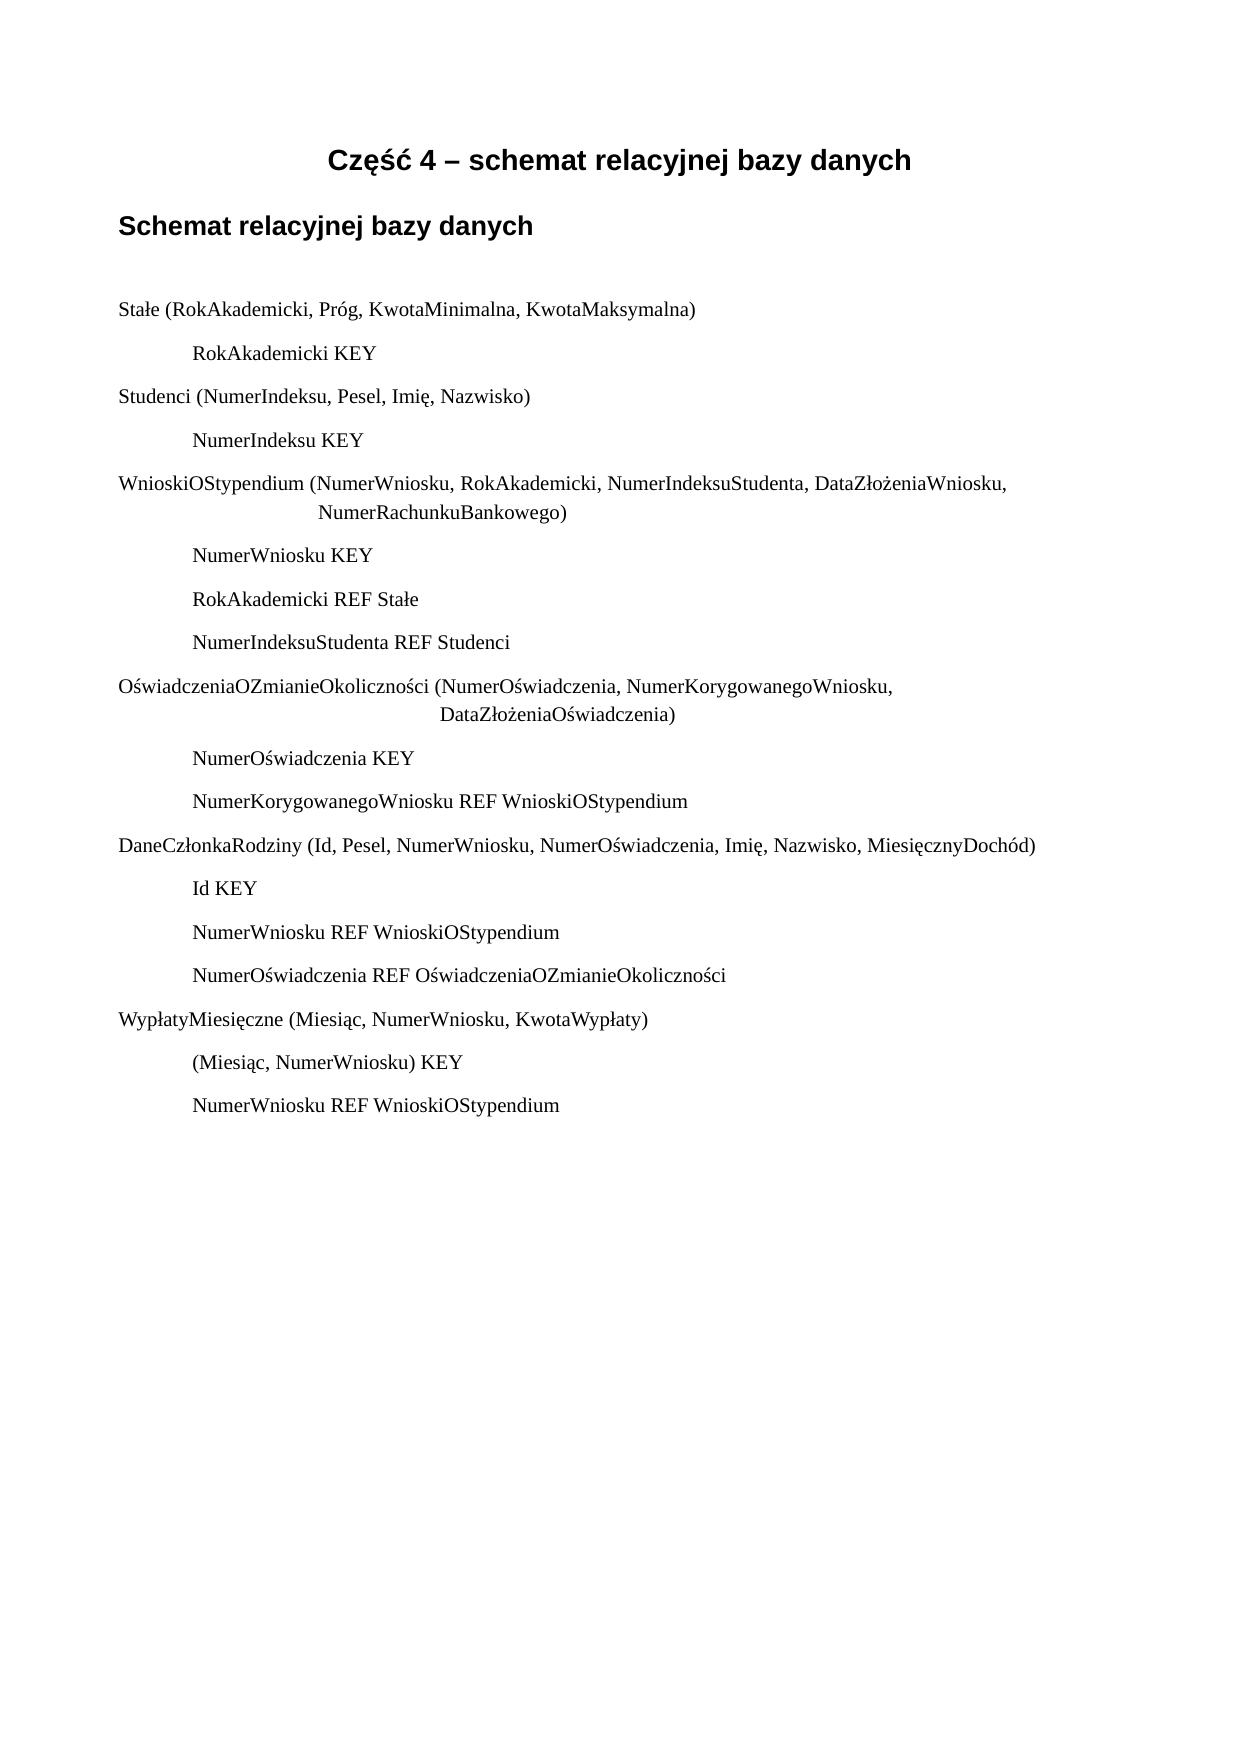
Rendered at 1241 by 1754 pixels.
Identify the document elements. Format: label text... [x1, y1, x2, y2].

subtitle Schemat relacyjnej bazy danych [118, 210, 1122, 241]
text NumerKorygowanegoWniosku REF WnioskiOStypendium [118, 789, 1122, 813]
text NumerOświadczenia REF OświadczeniaOZmianieOkoliczności [118, 963, 1122, 987]
text Stałe (RokAkademicki, Próg, KwotaMinimalna, KwotaMaksymalna) [118, 297, 1122, 321]
text OświadczeniaOZmianieOkoliczności (NumerOświadczenia, NumerKorygowanegoWniosku, DataZłożeniaOświadczenia) [118, 673, 1122, 726]
text NumerWniosku REF WnioskiOStypendium [118, 919, 1122, 944]
subtitle Część 4 – schemat relacyjnej bazy danych [118, 143, 1122, 177]
text NumerWniosku KEY [118, 543, 1122, 567]
text WypłatyMiesięczne (Miesiąc, NumerWniosku, KwotaWypłaty) [118, 1006, 1122, 1031]
text Id KEY [118, 876, 1122, 900]
text NumerWniosku REF WnioskiOStypendium [118, 1093, 1122, 1117]
text RokAkademicki KEY [118, 341, 1122, 365]
text (Miesiąc, NumerWniosku) KEY [118, 1050, 1122, 1074]
text NumerIndeksuStudenta REF Studenci [118, 630, 1122, 654]
text Studenci (NumerIndeksu, Pesel, Imię, Nazwisko) [118, 384, 1122, 408]
text RokAkademicki REF Stałe [118, 587, 1122, 611]
text NumerIndeksu KEY [118, 427, 1122, 452]
text DaneCzłonkaRodziny (Id, Pesel, NumerWniosku, NumerOświadczenia, Imię, Nazwisko, MiesięcznyDochód) [118, 833, 1122, 857]
text WnioskiOStypendium (NumerWniosku, RokAkademicki, NumerIndeksuStudenta, DataZłożeniaWniosku, NumerRachunkuBankowego) [118, 471, 1122, 524]
text NumerOświadczenia KEY [118, 746, 1122, 770]
